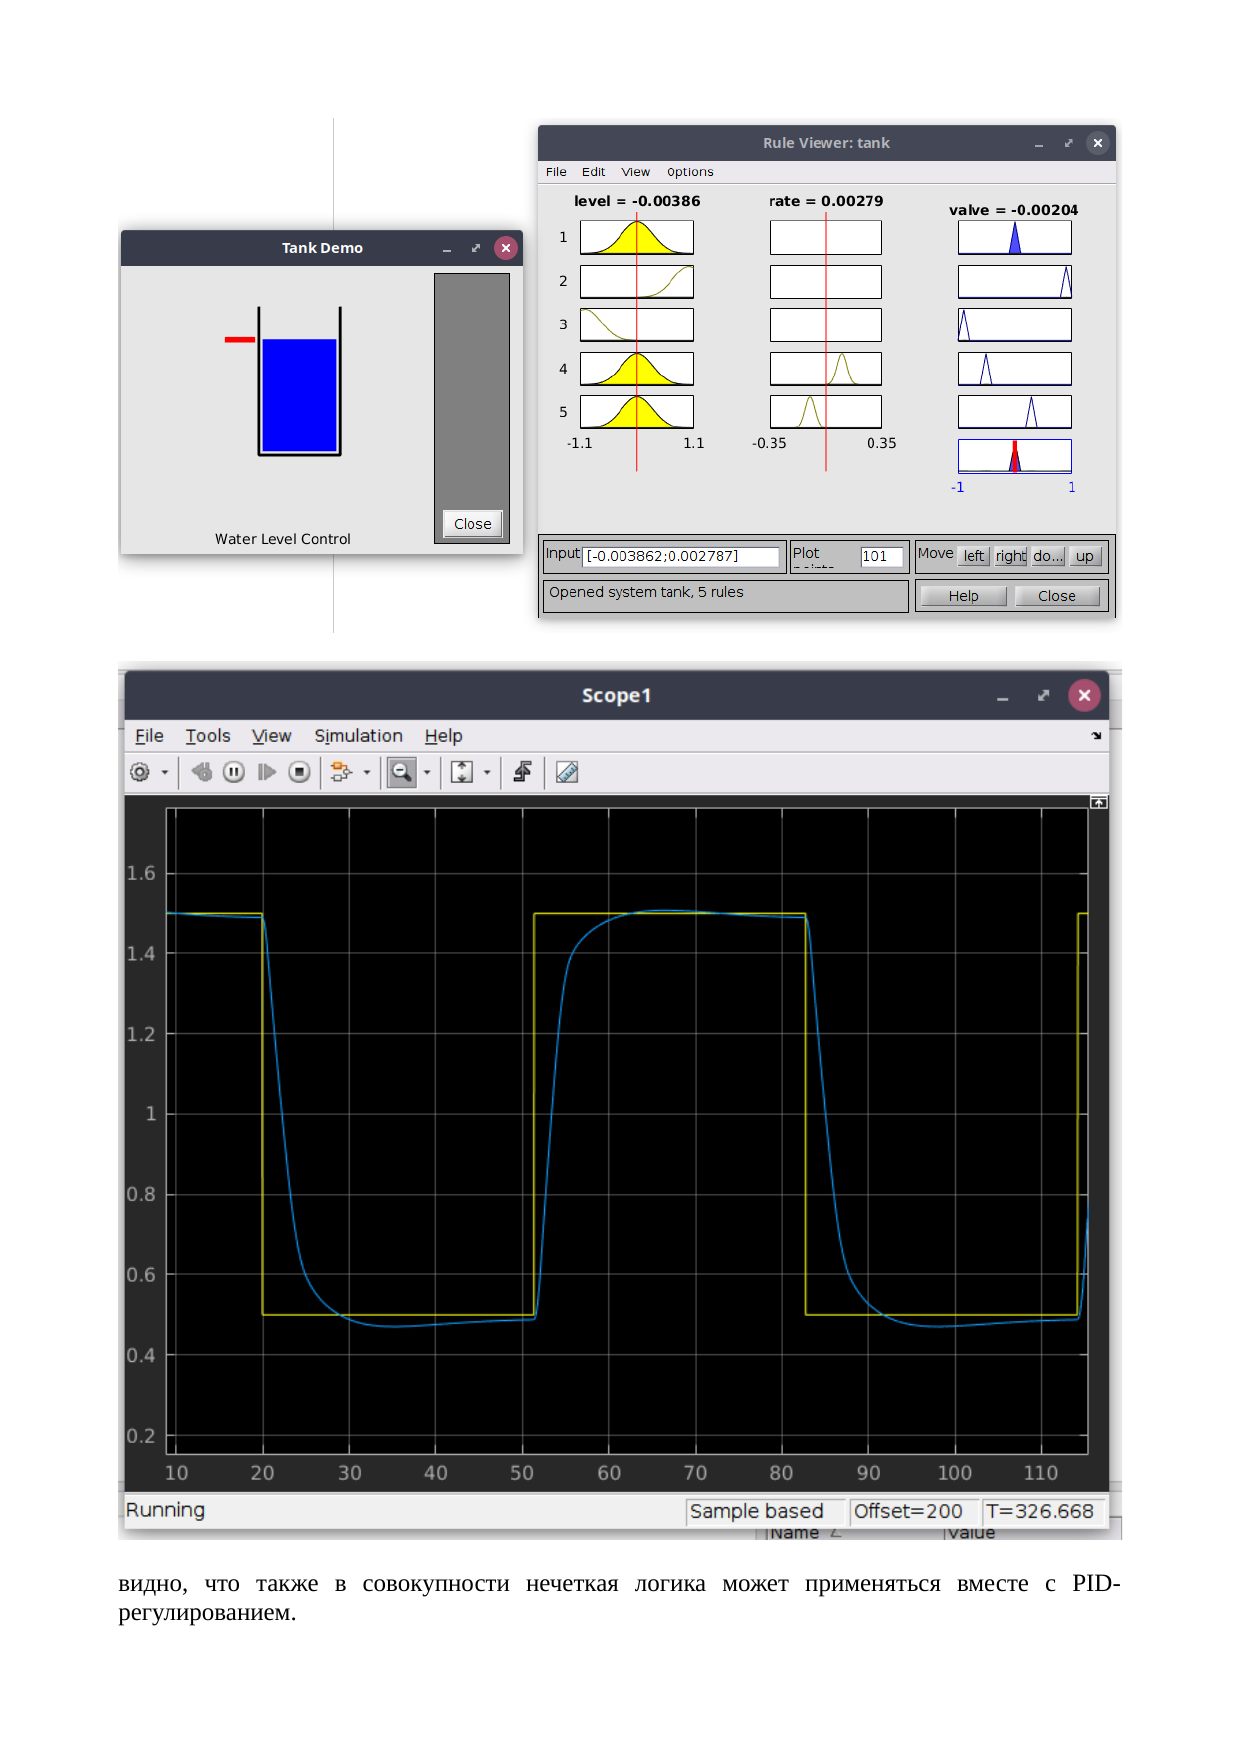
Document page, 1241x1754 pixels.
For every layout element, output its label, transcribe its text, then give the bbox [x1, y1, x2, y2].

picture [118, 118, 1123, 633]
picture [118, 661, 1123, 1540]
text видно, что также в совокупности нечеткая логика может применяться вместе с PID-регулированием. [118, 1568, 1122, 1626]
